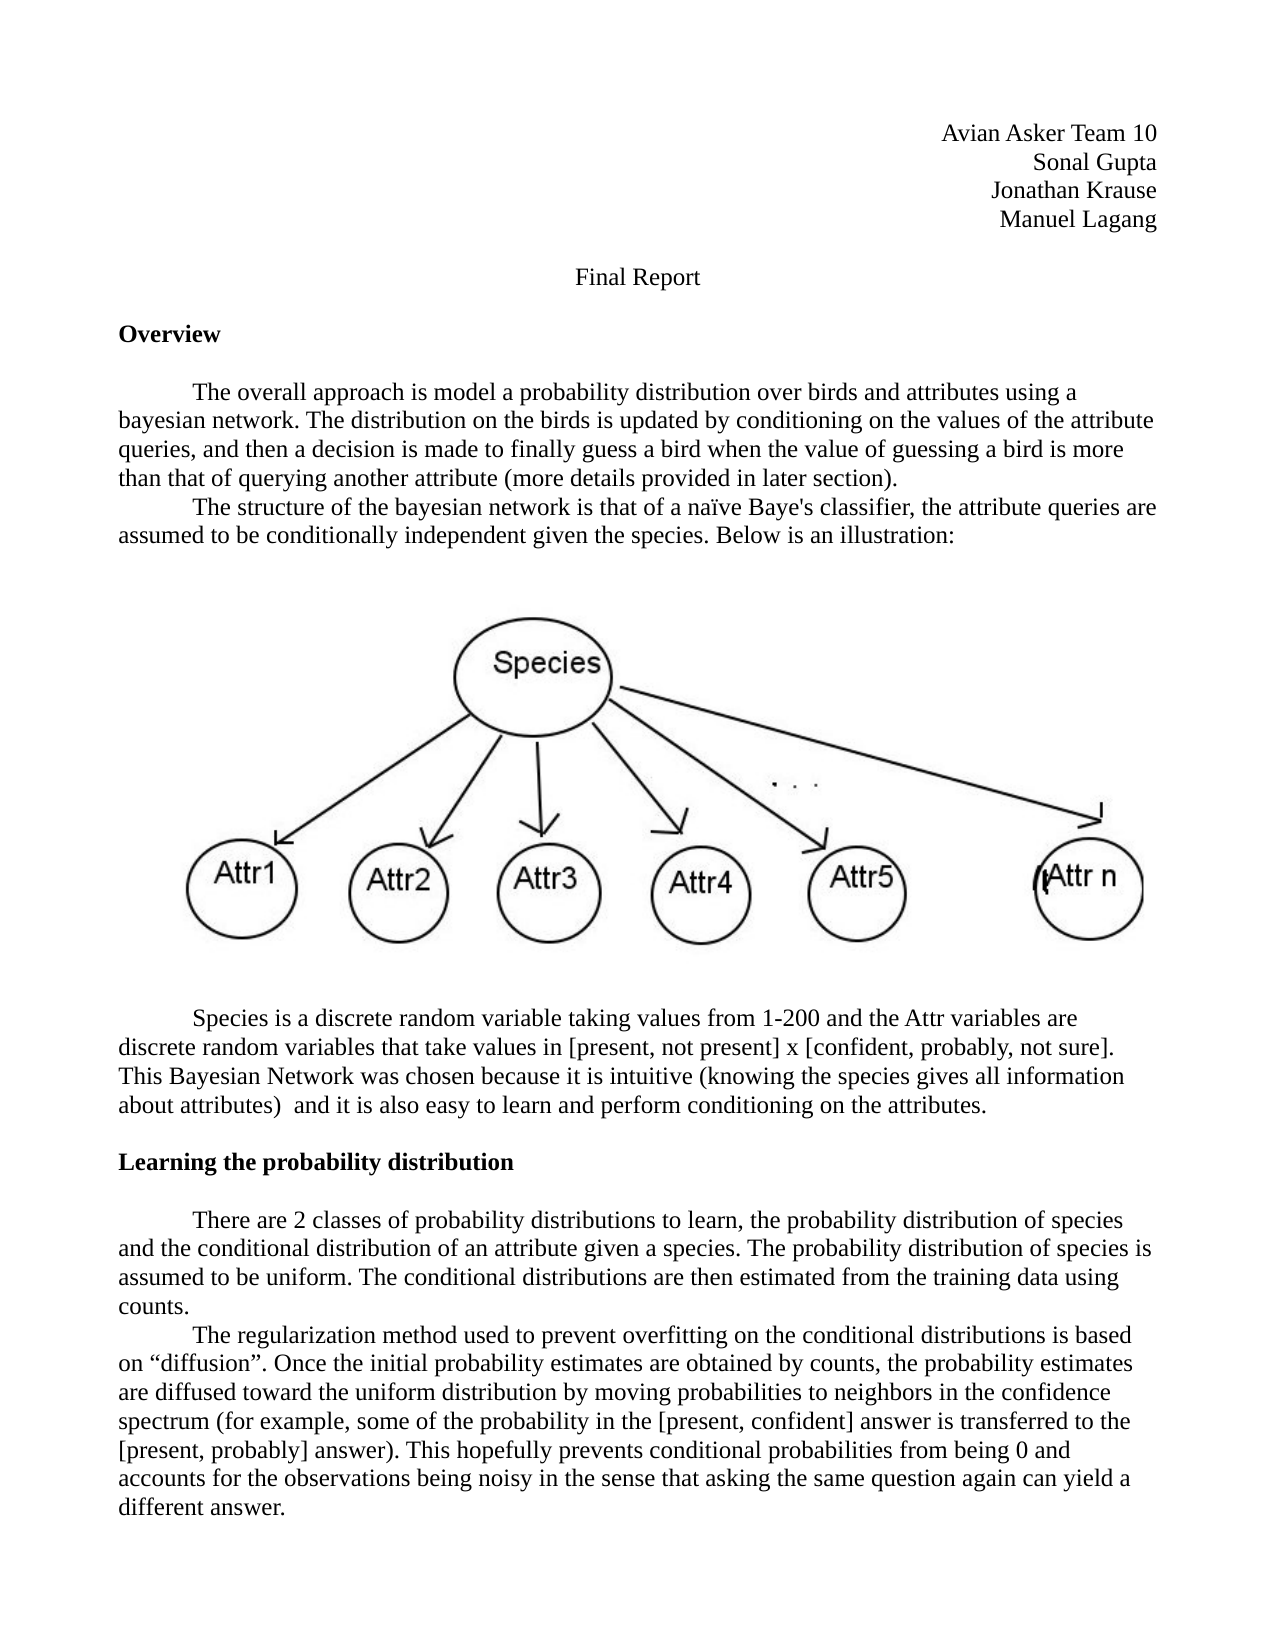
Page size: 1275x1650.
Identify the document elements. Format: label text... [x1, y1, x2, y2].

text There are 2 classes of probability distributions to learn, the probability distribution of species and the conditional distribution of an attribute given a species. The probability distribution of species is assumed to be uniform. The conditional distributions are then estimated from the training data using counts. [118, 1205, 1157, 1320]
text Avian Asker Team 10 [118, 118, 1157, 147]
text Final Report [118, 262, 1157, 291]
text Species is a discrete random variable taking values from 1-200 and the Attr variables are discrete random variables that take values in [present, not present] x [confident, probably, not sure]. This Bayesian Network was chosen because it is intuitive (knowing the species gives all information about attributes) and it is also easy to learn and perform conditioning on the attributes. [118, 549, 1157, 1118]
text The structure of the bayesian network is that of a naïve Baye's classifier, the attribute queries are assumed to be conditionally independent given the species. Below is an illustration: [118, 492, 1157, 549]
text Overview [118, 319, 1157, 348]
text Sonal Gupta [118, 147, 1157, 176]
text Learning the probability distribution [118, 1147, 1157, 1176]
text The overall approach is model a probability distribution over birds and attributes using a bayesian network. The distribution on the birds is updated by conditioning on the values of the attribute queries, and then a decision is made to finally guess a bird when the value of guessing a bird is more than that of querying another attribute (more details provided in later section). [118, 377, 1157, 492]
text Manuel Lagang [118, 204, 1157, 233]
picture [105, 560, 1145, 1004]
text The regularization method used to prevent overfitting on the conditional distributions is based on “diffusion”. Once the initial probability estimates are obtained by counts, the probability estimates are diffused toward the uniform distribution by moving probabilities to neighbors in the confidence spectrum (for example, some of the probability in the [present, confident] answer is transferred to the [present, probably] answer). This hopefully prevents conditional probabilities from being 0 and accounts for the observations being noisy in the sense that asking the same question again can yield a different answer. [118, 1320, 1157, 1521]
text Jonathan Krause [118, 176, 1157, 204]
